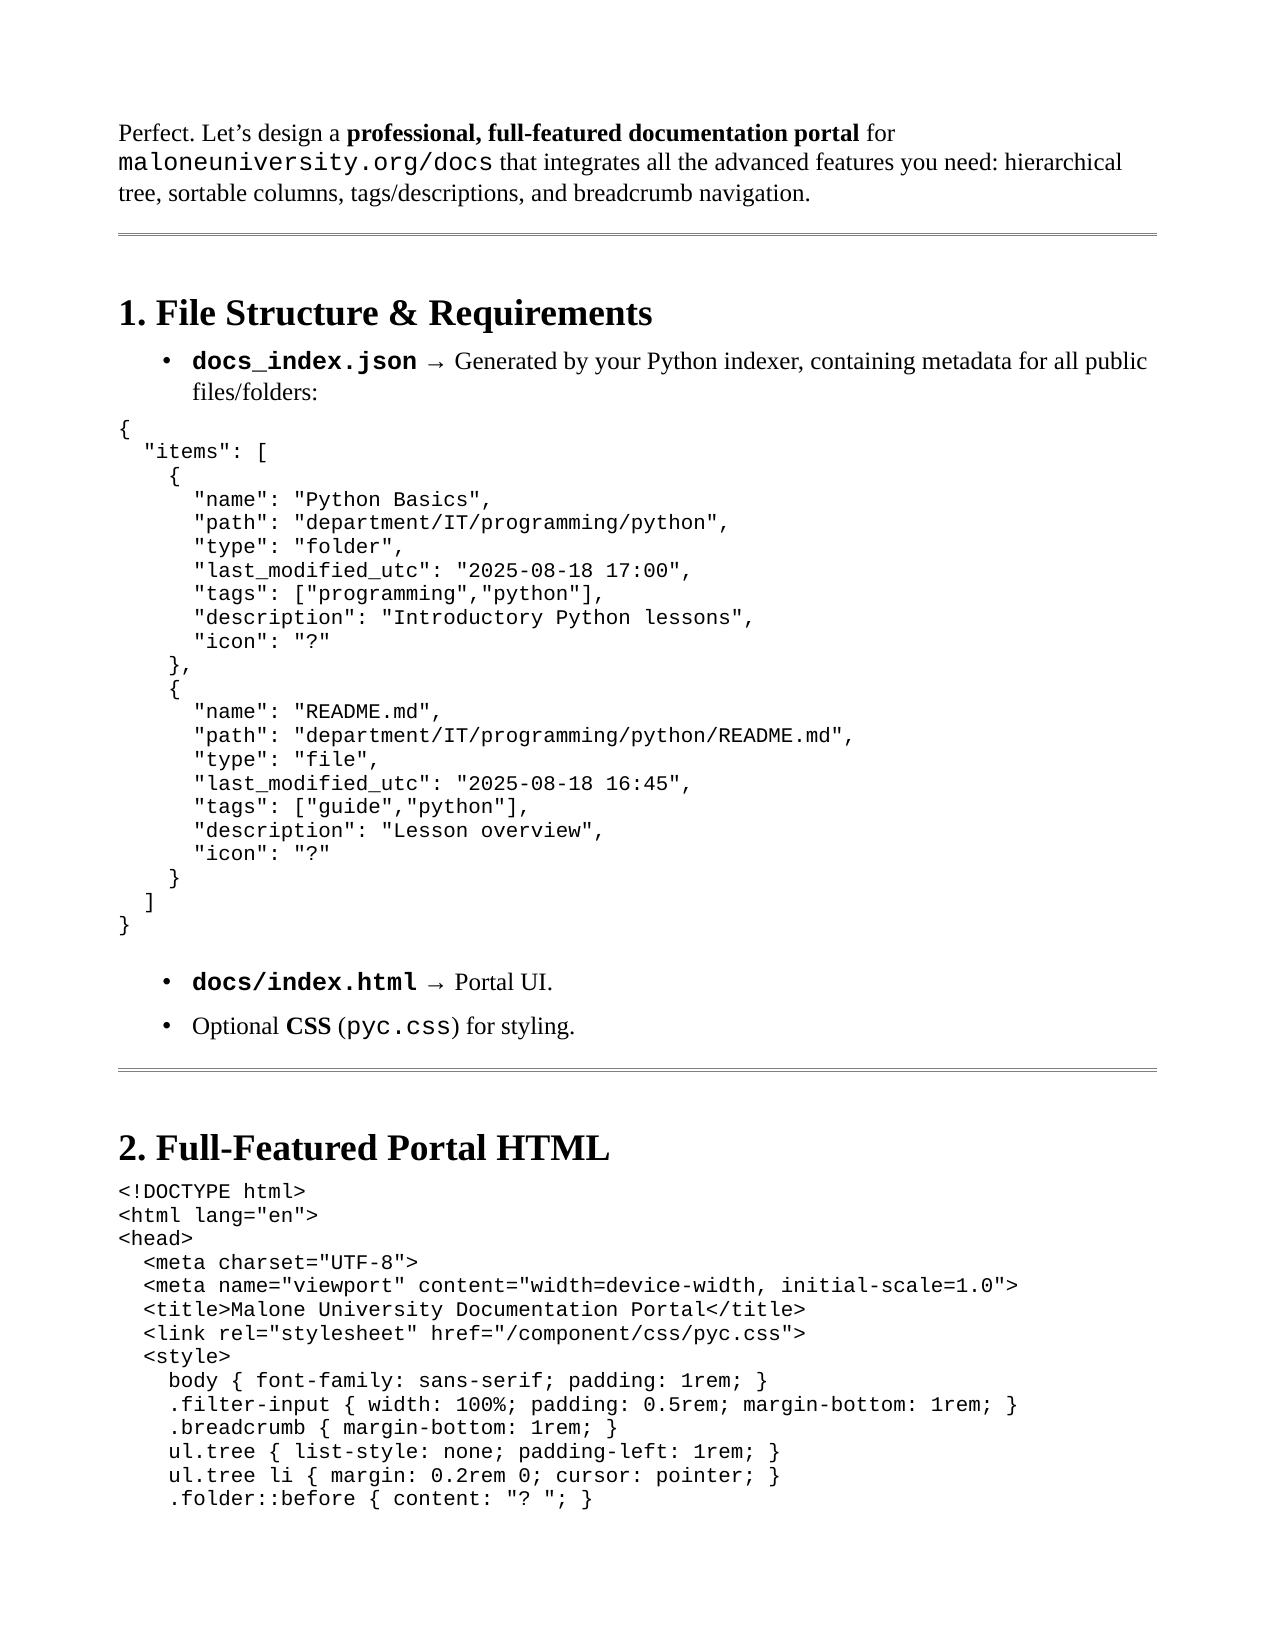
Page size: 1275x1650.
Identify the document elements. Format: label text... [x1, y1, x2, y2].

text { [118, 418, 1157, 441]
text ul.tree li { margin: 0.2rem 0; cursor: pointer; } [118, 1465, 1157, 1488]
text }, [118, 654, 1157, 678]
text ] [118, 891, 1157, 914]
text .filter-input { width: 100%; padding: 0.5rem; margin-bottom: 1rem; } [118, 1394, 1157, 1417]
text .folder::before { content: "? "; } [118, 1488, 1157, 1512]
list docs/index.html → Portal UI. [162, 967, 1157, 998]
text <link rel="stylesheet" href="/component/css/pyc.css"> [118, 1323, 1157, 1346]
text "type": "folder", [118, 536, 1157, 560]
text "description": "Lesson overview", [118, 820, 1157, 843]
text "name": "Python Basics", [118, 489, 1157, 512]
list Optional CSS (pyc.css) for styling. [162, 1011, 1157, 1042]
text <html lang="en"> [118, 1204, 1157, 1228]
text <style> [118, 1346, 1157, 1370]
text } [118, 914, 1157, 938]
list docs_index.json → Generated by your Python indexer, containing metadata for all public files/folders: [162, 346, 1157, 405]
text "last_modified_utc": "2025-08-18 16:45", [118, 772, 1157, 796]
text <meta name="viewport" content="width=device-width, initial-scale=1.0"> [118, 1276, 1157, 1299]
text "items": [ [118, 441, 1157, 465]
text "tags": ["programming","python"], [118, 583, 1157, 607]
subtitle 2. Full-Featured Portal HTML [118, 1125, 1157, 1168]
text .breadcrumb { margin-bottom: 1rem; } [118, 1417, 1157, 1441]
text } [118, 867, 1157, 891]
subtitle 1. File Structure & Requirements [118, 290, 1157, 333]
text <title>Malone University Documentation Portal</title> [118, 1299, 1157, 1323]
text "path": "department/IT/programming/python", [118, 512, 1157, 536]
text ul.tree { list-style: none; padding-left: 1rem; } [118, 1441, 1157, 1465]
text <head> [118, 1228, 1157, 1252]
text "name": "README.md", [118, 702, 1157, 725]
text "icon": "?" [118, 843, 1157, 867]
text <!DOCTYPE html> [118, 1181, 1157, 1204]
text "icon": "?" [118, 631, 1157, 654]
text "description": "Introductory Python lessons", [118, 607, 1157, 631]
text Perfect. Let’s design a professional, full-featured documentation portal for maloneuniversity.org/docs that integrates all the advanced features you need: hierarchical tree, sortable columns, tags/descriptions, and breadcrumb navigation. [118, 118, 1157, 206]
text { [118, 678, 1157, 702]
text "tags": ["guide","python"], [118, 796, 1157, 820]
text body { font-family: sans-serif; padding: 1rem; } [118, 1370, 1157, 1394]
text "last_modified_utc": "2025-08-18 17:00", [118, 560, 1157, 583]
text <meta charset="UTF-8"> [118, 1252, 1157, 1276]
text "type": "file", [118, 749, 1157, 772]
text "path": "department/IT/programming/python/README.md", [118, 725, 1157, 749]
text { [118, 465, 1157, 489]
